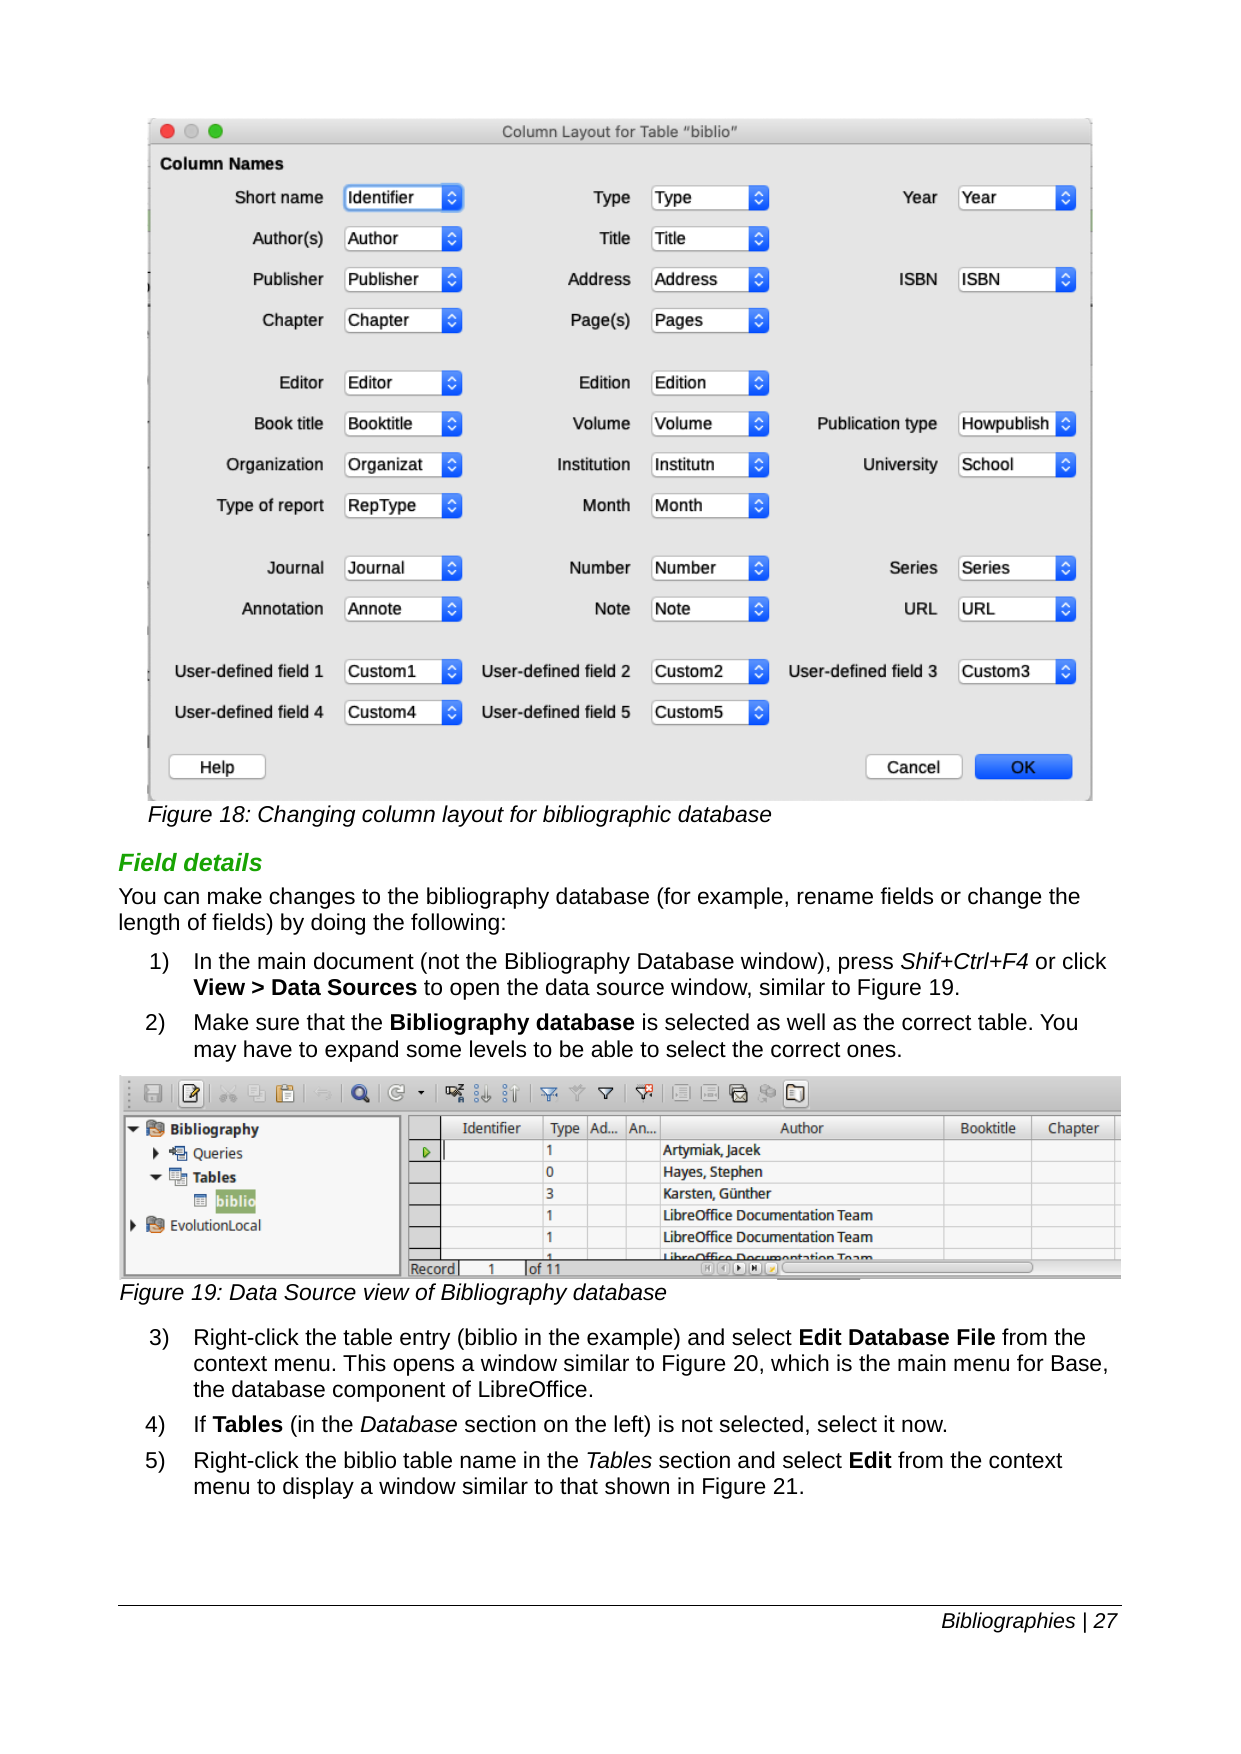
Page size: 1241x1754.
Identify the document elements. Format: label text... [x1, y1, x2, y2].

list Make sure that the Bibliography database is selected as well as the correct table. You may have to expand some levels to be able to select the correct ones. [165, 1009, 1122, 1062]
text Figure 18: Changing column layout for bibliographic database [148, 801, 1093, 827]
list Right-click the table entry (biblio in the example) and select Edit Database File from the context menu. This opens a window similar to Figure 20, which is the main menu for Base, the database component of LibreOffice. [169, 1323, 1122, 1403]
picture [147, 118, 1093, 801]
list You can make changes to the bibliography database (for example, rename fields or change the length of fields) by doing the following: [118, 883, 1122, 935]
picture [119, 1075, 1121, 1280]
list If Tables (in the Database section on the left) is not selected, select it now. [165, 1411, 1122, 1438]
list In the main document (not the Bibliography Database window), press Shif+Ctrl+F4 or click View > Data Sources to open the data source window, similar to Figure 19. [169, 948, 1122, 1001]
text Figure 19: Data Source view of Bibliography database [119, 1280, 1121, 1306]
list Right-click the biblio table name in the Tables section and select Edit from the context menu to display a window similar to that shown in Figure 21. [165, 1447, 1122, 1499]
subtitle Field details [118, 848, 1122, 877]
